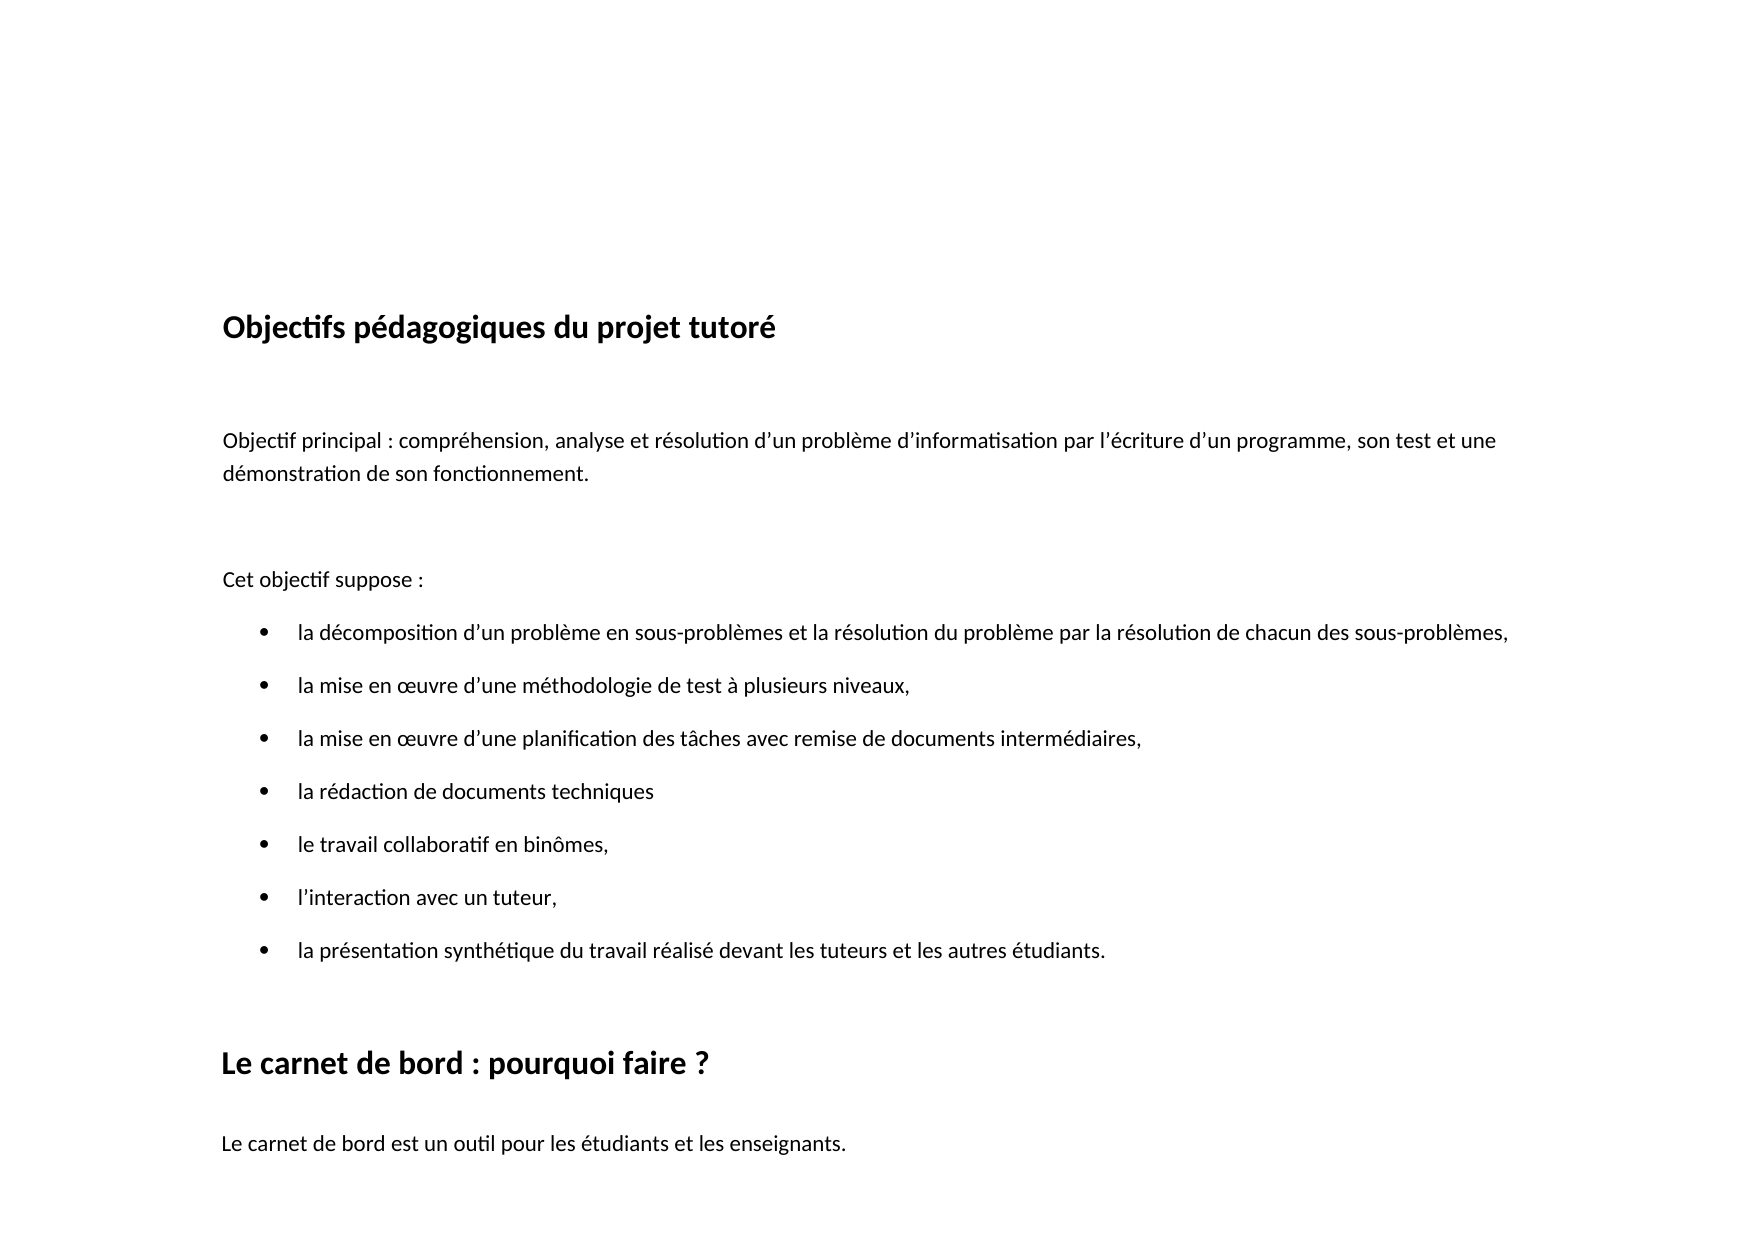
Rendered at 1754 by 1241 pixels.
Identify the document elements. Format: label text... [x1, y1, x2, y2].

list la mise en œuvre d’une méthodologie de test à plusieurs niveaux, [260, 671, 1606, 699]
list l’interaction avec un tuteur, [260, 883, 1606, 911]
text Le carnet de bord : pourquoi faire ? [148, 1042, 1606, 1083]
list Objectifs pédagogiques du projet tutoré [223, 306, 1606, 347]
list la présentation synthétique du travail réalisé devant les tuteurs et les autres étudiants. [260, 936, 1606, 964]
list la mise en œuvre d’une planification des tâches avec remise de documents intermédiaires, [260, 724, 1606, 752]
list la rédaction de documents techniques [260, 777, 1606, 805]
list Cet objectif suppose : [223, 565, 1606, 593]
list le travail collaboratif en binômes, [260, 830, 1606, 858]
list Objectif principal : compréhension, analyse et résolution d’un problème d’informatisation par l’écriture d’un programme, son test et une démonstration de son fonctionnement. [223, 426, 1606, 487]
list la décomposition d’un problème en sous-problèmes et la résolution du problème par la résolution de chacun des sous-problèmes, [260, 618, 1606, 646]
text Le carnet de bord est un outil pour les étudiants et les enseignants. [148, 1129, 1606, 1158]
